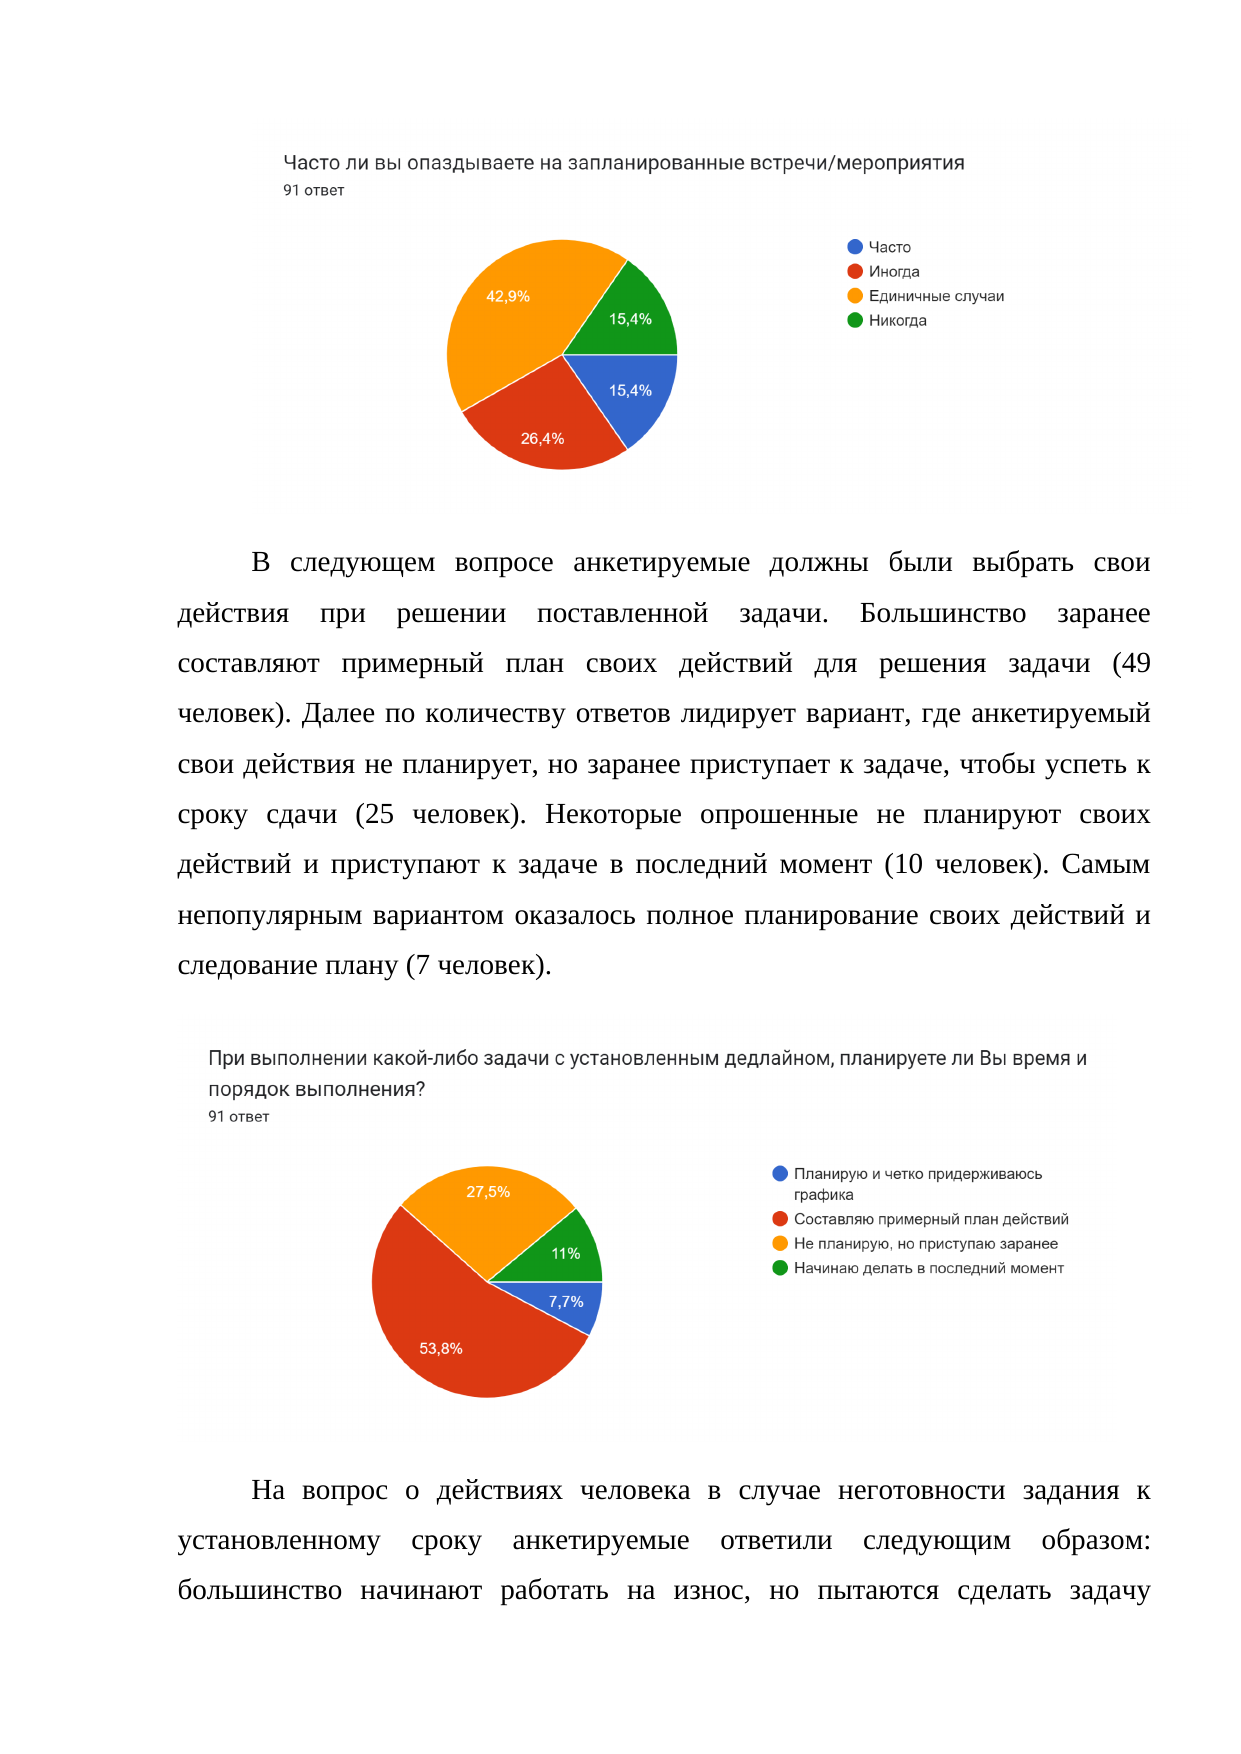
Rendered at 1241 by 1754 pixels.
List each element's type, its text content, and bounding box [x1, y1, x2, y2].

picture [177, 1014, 1118, 1442]
text В следующем вопросе анкетируемые должны были выбрать свои действия при решении поставленной задачи. Большинство заранее составляют примерный план своих действий для решения задачи (49 человек). Далее по количеству ответов лидирует вариант, где анкетируемый свои действия не планирует, но заранее приступает к задаче, чтобы успеть к сроку сдачи (25 человек). Некоторые опрошенные не планируют своих действий и приступают к задаче в последний момент (10 человек). Самым непопулярным вариантом оказалось полное планирование своих действий и следование плану (7 человек). [177, 544, 1152, 981]
picture [252, 118, 1193, 514]
text На вопрос о действиях человека в случае неготовности задания к установленному сроку анкетируемые ответили следующим образом: большинство начинают работать на износ, но пытаются сделать задачу [177, 1472, 1152, 1606]
